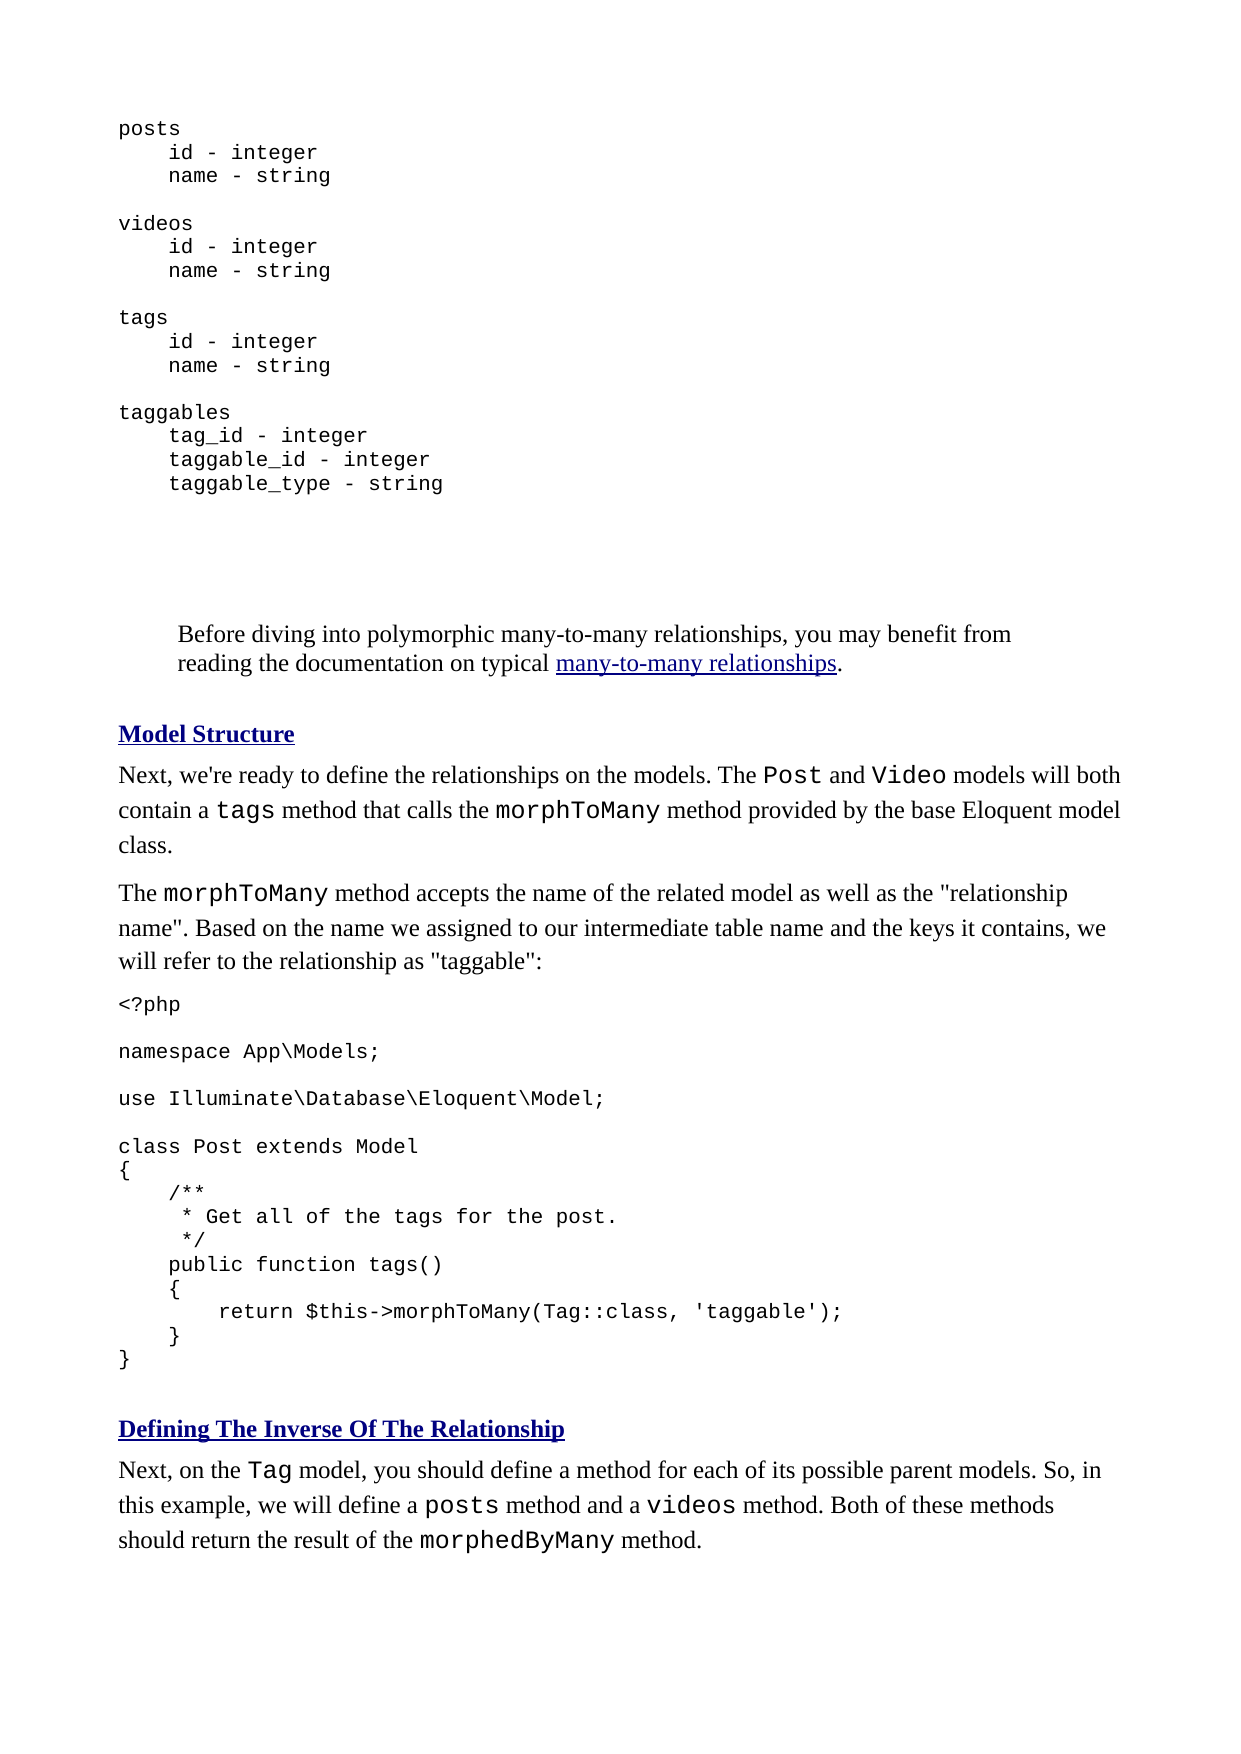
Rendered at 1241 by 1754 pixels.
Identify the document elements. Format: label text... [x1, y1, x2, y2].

text public function tags() [118, 1254, 1122, 1277]
text } [118, 1348, 1122, 1372]
text { [118, 1159, 1122, 1183]
text name - string [118, 354, 1122, 378]
text tags [118, 307, 1122, 331]
text /** [118, 1183, 1122, 1207]
text } [118, 1325, 1122, 1348]
text namespace App\Models; [118, 1041, 1122, 1065]
text return $this->morphToMany(Tag::class, 'taggable'); [118, 1301, 1122, 1325]
text { [118, 1277, 1122, 1301]
text Before diving into polymorphic many-to-many relationships, you may benefit from reading the documentation on typical many-to-many relationships. [177, 619, 1063, 677]
text posts [118, 118, 1122, 142]
text id - integer [118, 236, 1122, 260]
text */ [118, 1230, 1122, 1254]
text taggable_type - string [118, 473, 1122, 496]
text videos [118, 213, 1122, 236]
text Next, we're ready to define the relationships on the models. The Post and Video models will both contain a tags method that calls the morphToMany method provided by the base Eloquent model class. [118, 760, 1122, 859]
text taggables [118, 402, 1122, 426]
text class Post extends Model [118, 1136, 1122, 1159]
text name - string [118, 165, 1122, 189]
text * Get all of the tags for the post. [118, 1207, 1122, 1230]
text tag_id - integer [118, 426, 1122, 449]
text Next, on the Tag model, you should define a method for each of its possible parent models. So, in this example, we will define a posts method and a videos method. Both of these methods should return the result of the morphedByMany method. [118, 1455, 1122, 1556]
text id - integer [118, 142, 1122, 165]
text taggable_id - integer [118, 449, 1122, 473]
text id - integer [118, 331, 1122, 354]
subtitle Model Structure [118, 719, 1122, 748]
text The morphToMany method accepts the name of the related model as well as the "relationship name". Based on the name we assigned to our intermediate table name and the keys it contains, we will refer to the relationship as "taggable": [118, 878, 1122, 975]
text name - string [118, 260, 1122, 284]
text use Illuminate\Database\Eloquent\Model; [118, 1088, 1122, 1112]
text <?php [118, 994, 1122, 1017]
subtitle Defining The Inverse Of The Relationship [118, 1414, 1122, 1443]
